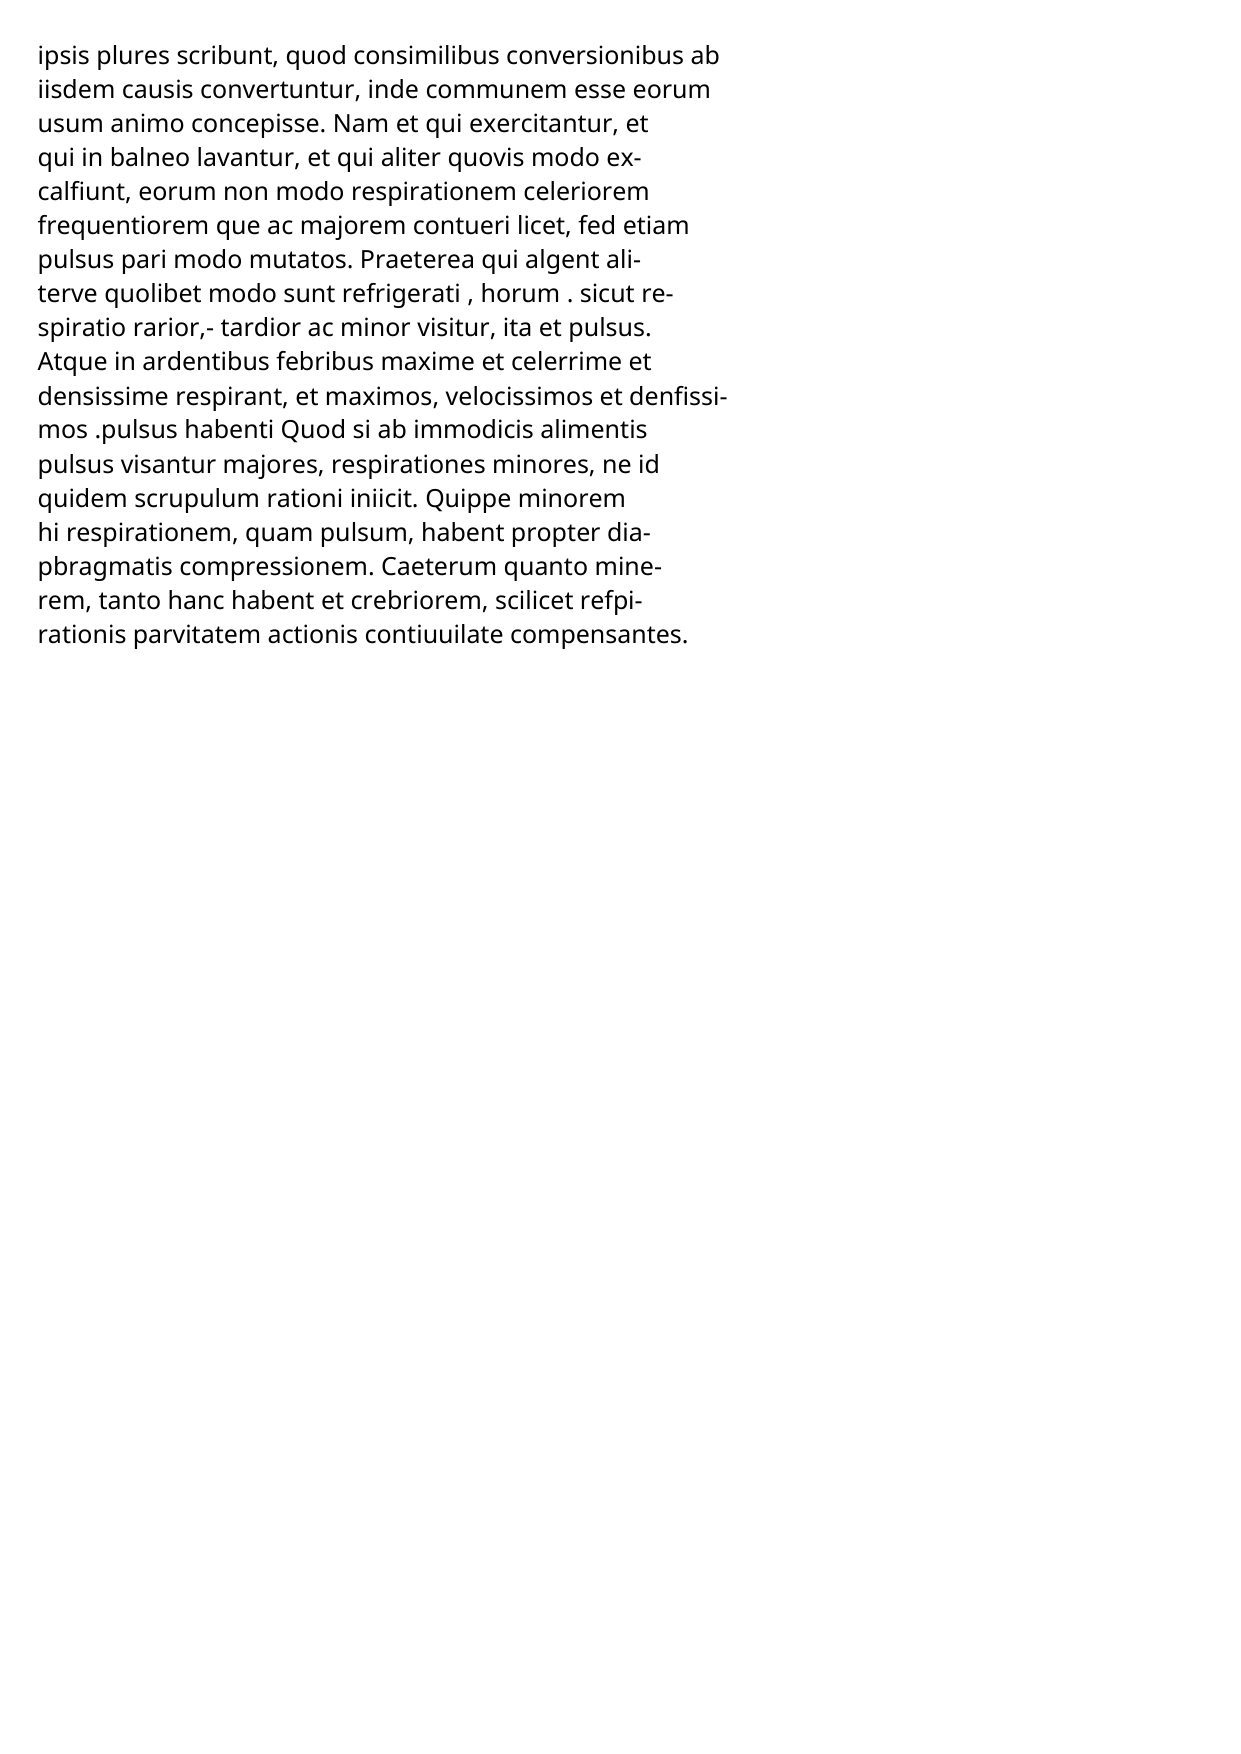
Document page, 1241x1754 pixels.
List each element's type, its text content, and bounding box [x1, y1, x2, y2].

text ipsis plures scribunt, quod consimilibus conversionibus ab iisdem causis convertuntur, inde communem esse eorum usum animo concepisse. Nam et qui exercitantur, et qui in balneo lavantur, et qui aliter quovis modo ex- calfiunt, eorum non modo respirationem celeriorem frequentiorem que ac majorem contueri licet, fed etiam pulsus pari modo mutatos. Praeterea qui algent ali- terve quolibet modo sunt refrigerati , horum . sicut re- spiratio rarior,- tardior ac minor visitur, ita et pulsus. Atque in ardentibus febribus maxime et celerrime et densissime respirant, et maximos, velocissimos et denfissi- mos .pulsus habenti Quod si ab immodicis alimentis pulsus visantur majores, respirationes minores, ne id quidem scrupulum rationi iniicit. Quippe minorem hi respirationem, quam pulsum, habent propter dia- pbragmatis compressionem. Caeterum quanto mine- rem, tanto hanc habent et crebriorem, scilicet refpi- rationis parvitatem actionis contiuuilate compensantes. [37, 37, 1203, 651]
